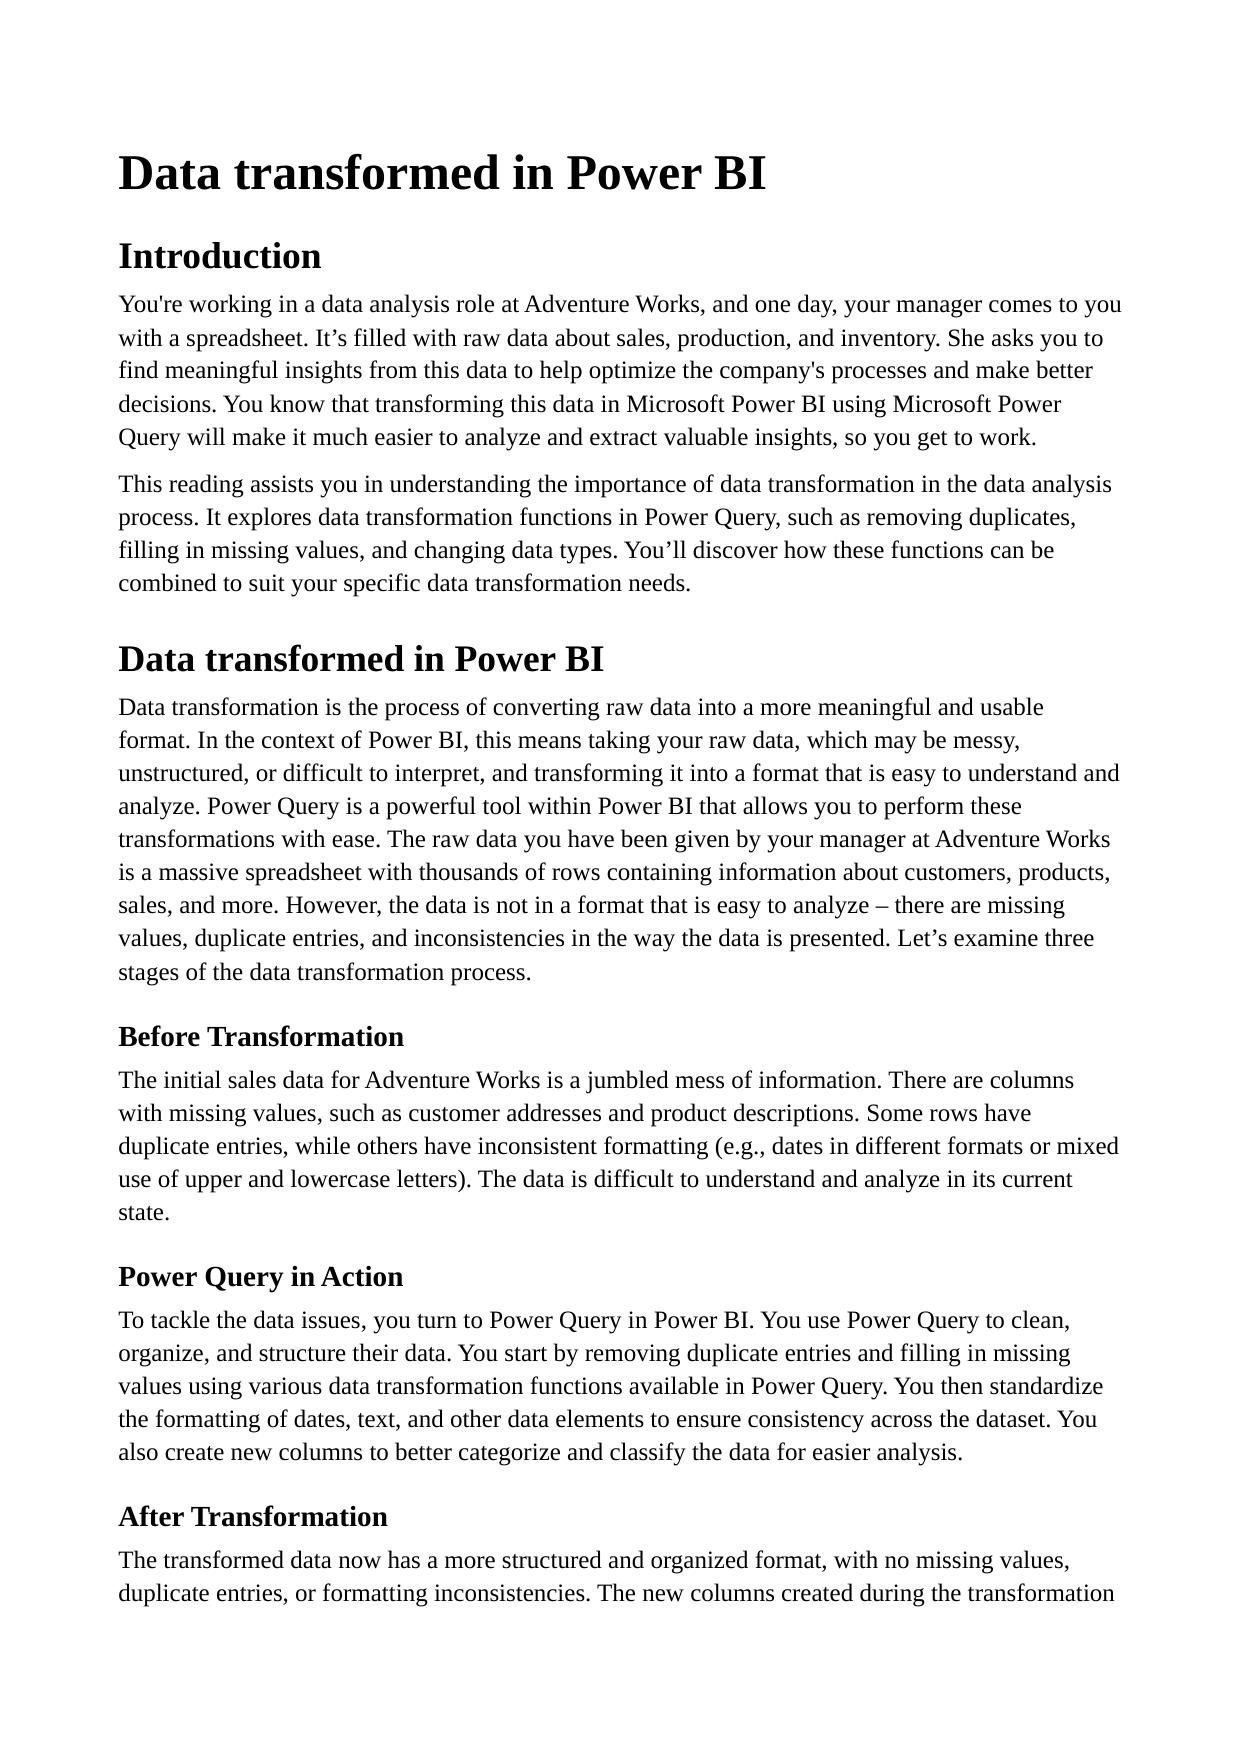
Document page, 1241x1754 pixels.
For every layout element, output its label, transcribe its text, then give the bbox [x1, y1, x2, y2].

text You're working in a data analysis role at Adventure Works, and one day, your manager comes to you with a spreadsheet. It’s filled with raw data about sales, production, and inventory. She asks you to find meaningful insights from this data to help optimize the company's processes and make better decisions. You know that transforming this data in Microsoft Power BI using Microsoft Power Query will make it much easier to analyze and extract valuable insights, so you get to work. [118, 289, 1122, 450]
subtitle Introduction [118, 234, 1122, 277]
text Data transformation is the process of converting raw data into a more meaningful and usable format. In the context of Power BI, this means taking your raw data, which may be messy, unstructured, or difficult to interpret, and transforming it into a format that is easy to understand and analyze. Power Query is a powerful tool within Power BI that allows you to perform these transformations with ease. The raw data you have been given by your manager at Adventure Works is a massive spreadsheet with thousands of rows containing information about customers, products, sales, and more. However, the data is not in a format that is easy to analyze – there are missing values, duplicate entries, and inconsistencies in the way the data is presented. Let’s examine three stages of the data transformation process. [118, 692, 1122, 985]
text To tackle the data issues, you turn to Power Query in Power BI. You use Power Query to clean, organize, and structure their data. You start by removing duplicate entries and filling in missing values using various data transformation functions available in Power Query. You then standardize the formatting of dates, text, and other data elements to ensure consistency across the dataset. You also create new columns to better categorize and classify the data for easier analysis. [118, 1305, 1122, 1466]
text This reading assists you in understanding the importance of data transformation in the data analysis process. It explores data transformation functions in Power Query, such as removing duplicates, filling in missing values, and changing data types. You’ll discover how these functions can be combined to suit your specific data transformation needs. [118, 469, 1122, 597]
subtitle Before Transformation [118, 1019, 1122, 1052]
subtitle After Transformation [118, 1499, 1122, 1533]
text The transformed data now has a more structured and organized format, with no missing values, duplicate entries, or formatting inconsistencies. The new columns created during the transformation [118, 1545, 1122, 1607]
text The initial sales data for Adventure Works is a jumbled mess of information. There are columns with missing values, such as customer addresses and product descriptions. Some rows have duplicate entries, while others have inconsistent formatting (e.g., dates in different formats or mixed use of upper and lowercase letters). The data is difficult to understand and analyze in its current state. [118, 1065, 1122, 1226]
subtitle Data transformed in Power BI [118, 637, 1122, 680]
subtitle Power Query in Action [118, 1259, 1122, 1293]
subtitle Data transformed in Power BI [118, 143, 1122, 201]
